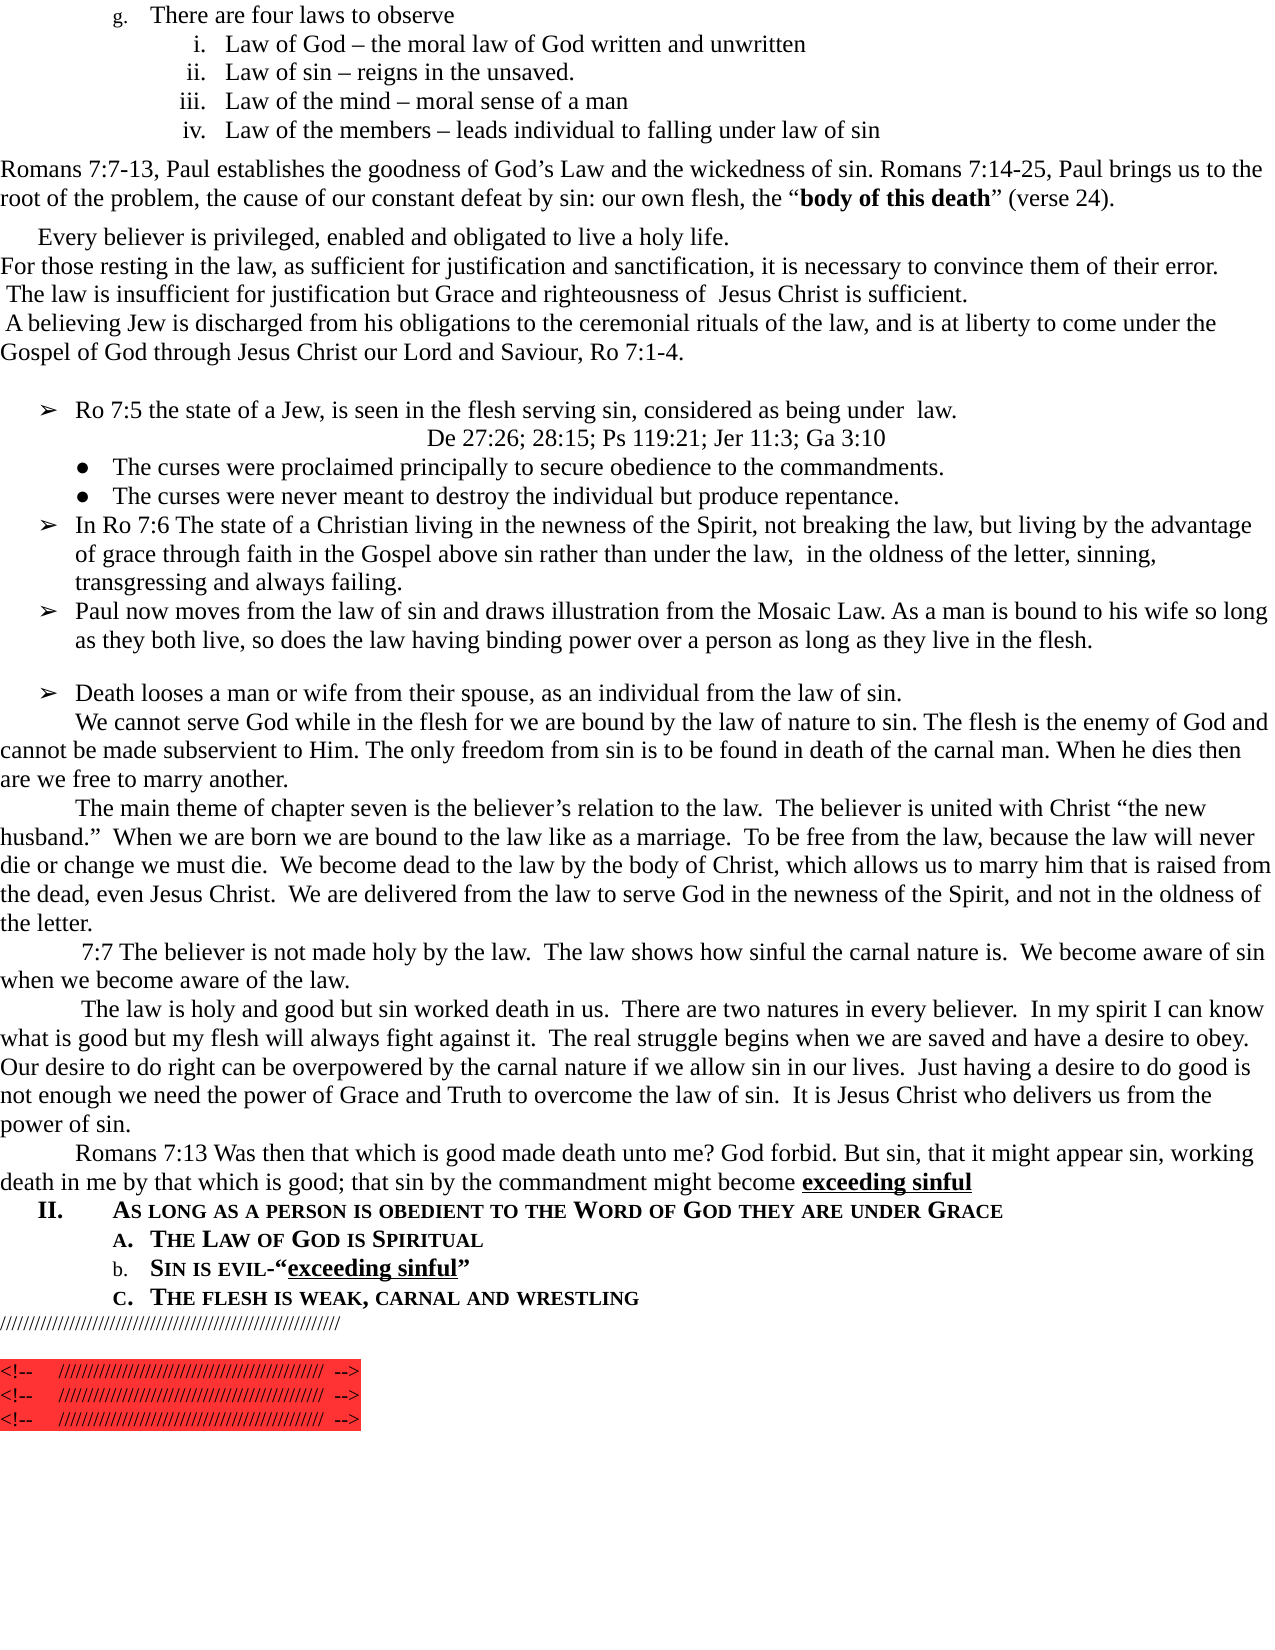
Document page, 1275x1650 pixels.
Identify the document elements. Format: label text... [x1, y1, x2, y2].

text The law is insufficient for justification but Grace and righteousness of Jesus Christ is sufficient. [0, 279, 1275, 308]
text Romans 7:7-13, Paul establishes the goodness of God’s Law and the wickedness of sin. Romans 7:14-25, Paul brings us to the root of the problem, the cause of our constant defeat by sin: our own flesh, the “body of this death” (verse 24). [0, 154, 1275, 212]
text A believing Jew is discharged from his obligations to the ceremonial rituals of the law, and is at liberty to come under the Gospel of God through Jesus Christ our Lord and Saviour, Ro 7:1-4. [0, 308, 1275, 366]
list Sin is evil-“exceeding sinful” [112, 1253, 1275, 1282]
text <!-- ////////////////////////////////////////////// --> [0, 1383, 1275, 1407]
text For those resting in the law, as sufficient for justification and sanctification, it is necessary to convince them of their error. [0, 251, 1275, 279]
text The main theme of chapter seven is the believer’s relation to the law. The believer is united with Christ “the new husband.” When we are born we are bound to the law like as a marriage. To be free from the law, because the law will never die or change we must die. We become dead to the law by the body of Christ, which allows us to marry him that is raised from the dead, even Jesus Christ. We are delivered from the law to serve God in the newness of the Spirit, and not in the oldness of the letter. [0, 793, 1275, 937]
list Law of God – the moral law of God written and unwritten [206, 29, 1275, 57]
list The Law of God is Spiritual [112, 1224, 1275, 1253]
list In Ro 7:6 The state of a Christian living in the newness of the Spirit, not breaking the law, but living by the advantage of grace through faith in the Gospel above sin rather than under the law, in the oldness of the letter, sinning, transgressing and always failing. [37, 510, 1275, 596]
list There are four laws to observe [112, 0, 1275, 29]
text <!-- ////////////////////////////////////////////// --> [0, 1407, 1275, 1431]
text 7:7 The believer is not made holy by the law. The law shows how sinful the carnal nature is. We become aware of sin when we become aware of the law. [0, 937, 1275, 994]
list The curses were never meant to destroy the individual but produce repentance. [75, 481, 1275, 510]
text Every believer is privileged, enabled and obligated to live a holy life. [0, 222, 1275, 251]
text /////////////////////////////////////////////////////////// [0, 1311, 1275, 1334]
list The flesh is weak, carnal and wrestling [112, 1282, 1275, 1311]
list Law of the mind – moral sense of a man [206, 86, 1275, 115]
list The curses were proclaimed principally to secure obedience to the commandments. [75, 452, 1275, 481]
list Death looses a man or wife from their spouse, as an individual from the law of sin. [37, 678, 1275, 707]
text Romans 7:13 Was then that which is good made death unto me? God forbid. But sin, that it might appear sin, working death in me by that which is good; that sin by the commandment might become exceeding sinful [0, 1138, 1275, 1196]
text De 27:26; 28:15; Ps 119:21; Jer 11:3; Ga 3:10 [0, 423, 1275, 452]
text We cannot serve God while in the flesh for we are bound by the law of nature to sin. The flesh is the enemy of God and cannot be made subservient to Him. The only freedom from sin is to be found in death of the carnal man. When he dies then are we free to marry another. [0, 707, 1275, 793]
list As long as a person is obedient to the Word of God they are under Grace [37, 1196, 1275, 1224]
list Ro 7:5 the state of a Jew, is seen in the flesh serving sin, considered as being under law. [37, 394, 1275, 423]
list Law of sin – reigns in the unsaved. [206, 57, 1275, 86]
text The law is holy and good but sin worked death in us. There are two natures in every believer. In my spirit I can know what is good but my flesh will always fight against it. The real struggle begins when we are saved and have a desire to obey. Our desire to do right can be overpowered by the carnal nature if we allow sin in our lives. Just having a desire to do good is not enough we need the power of Grace and Truth to overcome the law of sin. It is Jesus Christ who delivers us from the power of sin. [0, 994, 1275, 1138]
list Law of the members – leads individual to falling under law of sin [206, 115, 1275, 144]
list Paul now moves from the law of sin and draws illustration from the Mosaic Law. As a man is bound to his wife so long as they both live, so does the law having binding power over a person as long as they live in the flesh. [37, 596, 1275, 654]
text <!-- ////////////////////////////////////////////// --> [0, 1359, 1275, 1383]
